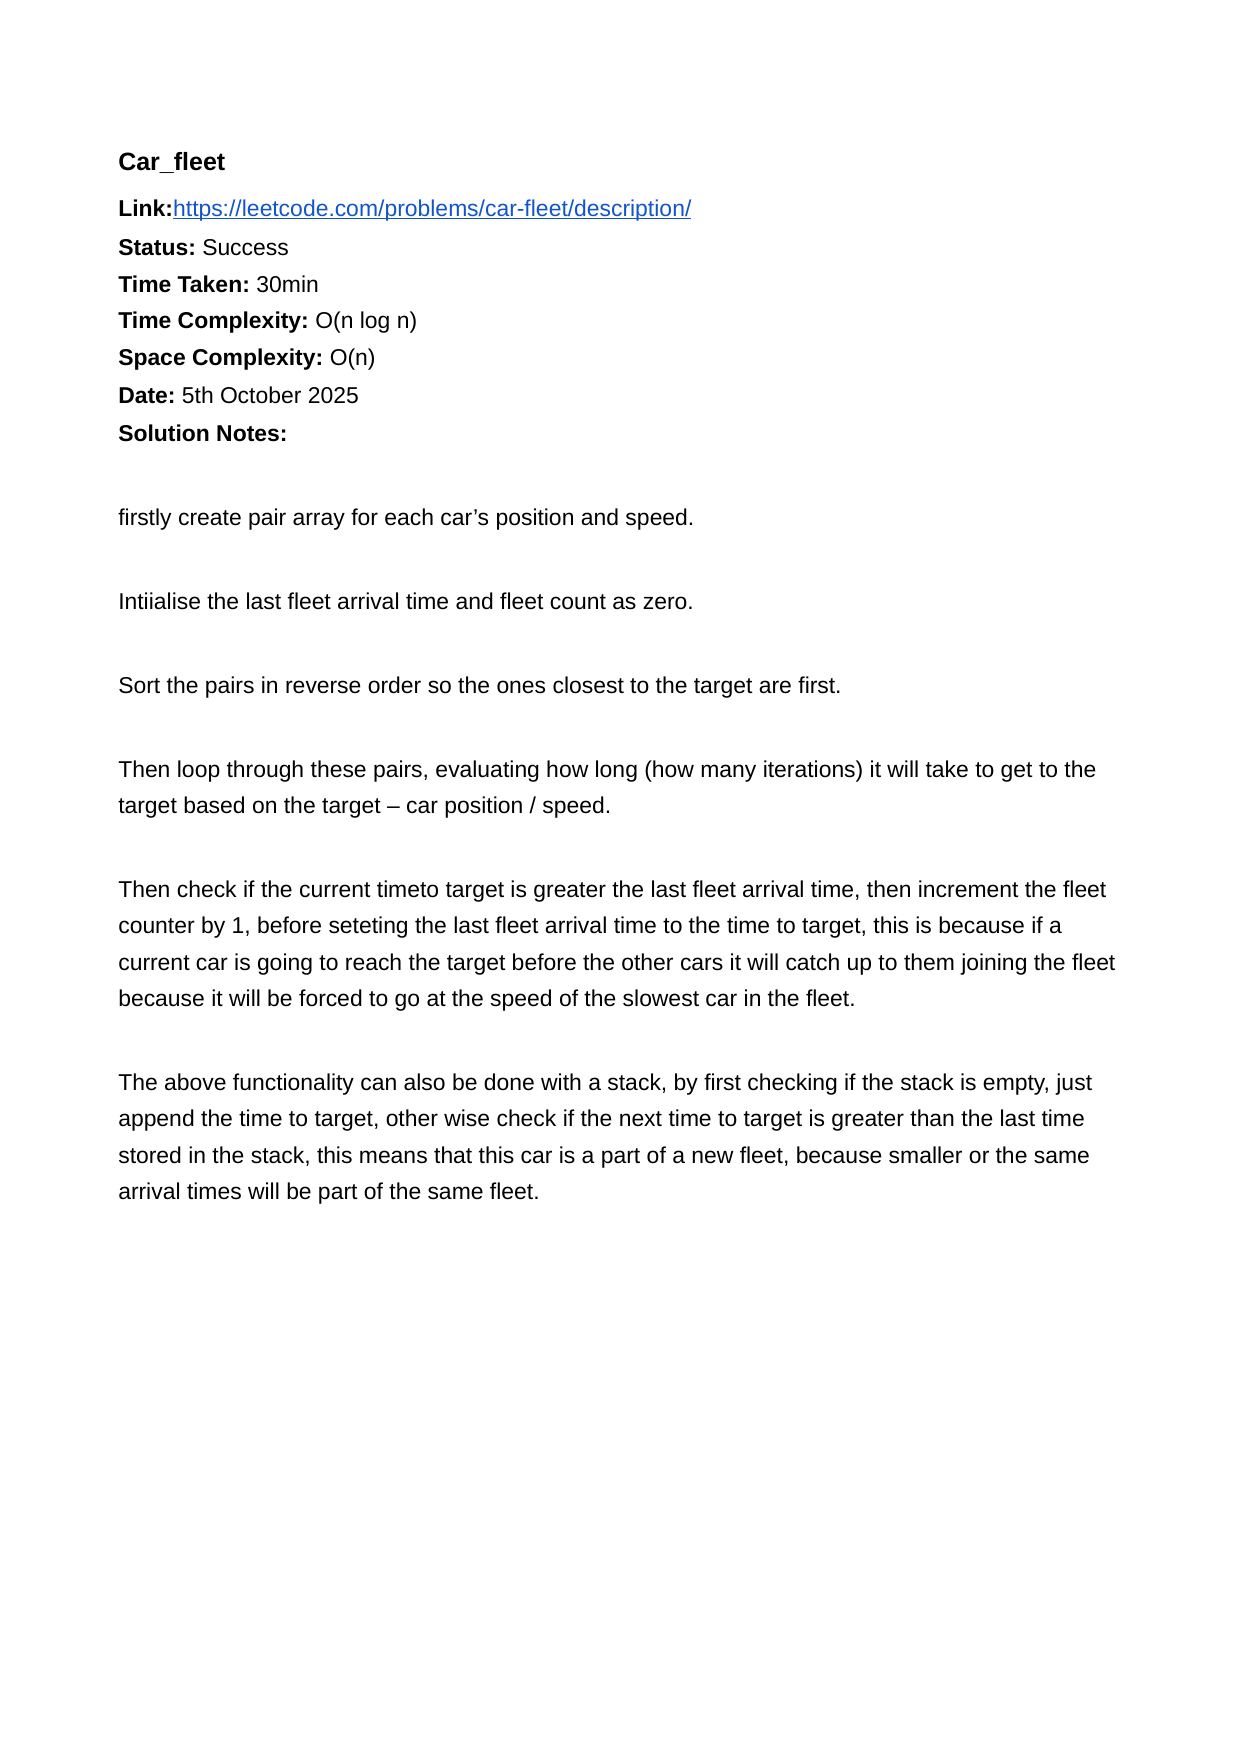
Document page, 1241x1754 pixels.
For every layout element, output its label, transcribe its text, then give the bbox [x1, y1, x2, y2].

text Link:https://leetcode.com/problems/car-fleet/description/ [118, 195, 1122, 222]
subtitle Car_fleet [118, 147, 1122, 176]
text Date: 5th October 2025 [118, 380, 1122, 409]
text Space Complexity: O(n) [118, 344, 1122, 370]
text Then check if the current timeto target is greater the last fleet arrival time, then increment the fleet counter by 1, before seteting the last fleet arrival time to the time to target, this is because if a current car is going to reach the target before the other cars it will catch up to them joining the fleet because it will be forced to go at the speed of the slowest car in the fleet. [118, 876, 1122, 1011]
text firstly create pair array for each car’s position and speed. [118, 504, 1122, 530]
text Intiialise the last fleet arrival time and fleet count as zero. [118, 588, 1122, 614]
text Sort the pairs in reverse order so the ones closest to the target are first. [118, 672, 1122, 698]
text Time Taken: 30min [118, 271, 1122, 297]
text Time Complexity: O(n log n) [118, 307, 1122, 334]
text The above functionality can also be done with a stack, by first checking if the stack is empty, just append the time to target, other wise check if the next time to target is greater than the last time stored in the stack, this means that this car is a part of a new fleet, because smaller or the same arrival times will be part of the same fleet. [118, 1069, 1122, 1204]
text Then loop through these pairs, evaluating how long (how many iterations) it will take to get to the target based on the target – car position / speed. [118, 756, 1122, 818]
text Solution Notes: [118, 420, 1122, 446]
text Status: Success [118, 232, 1122, 260]
